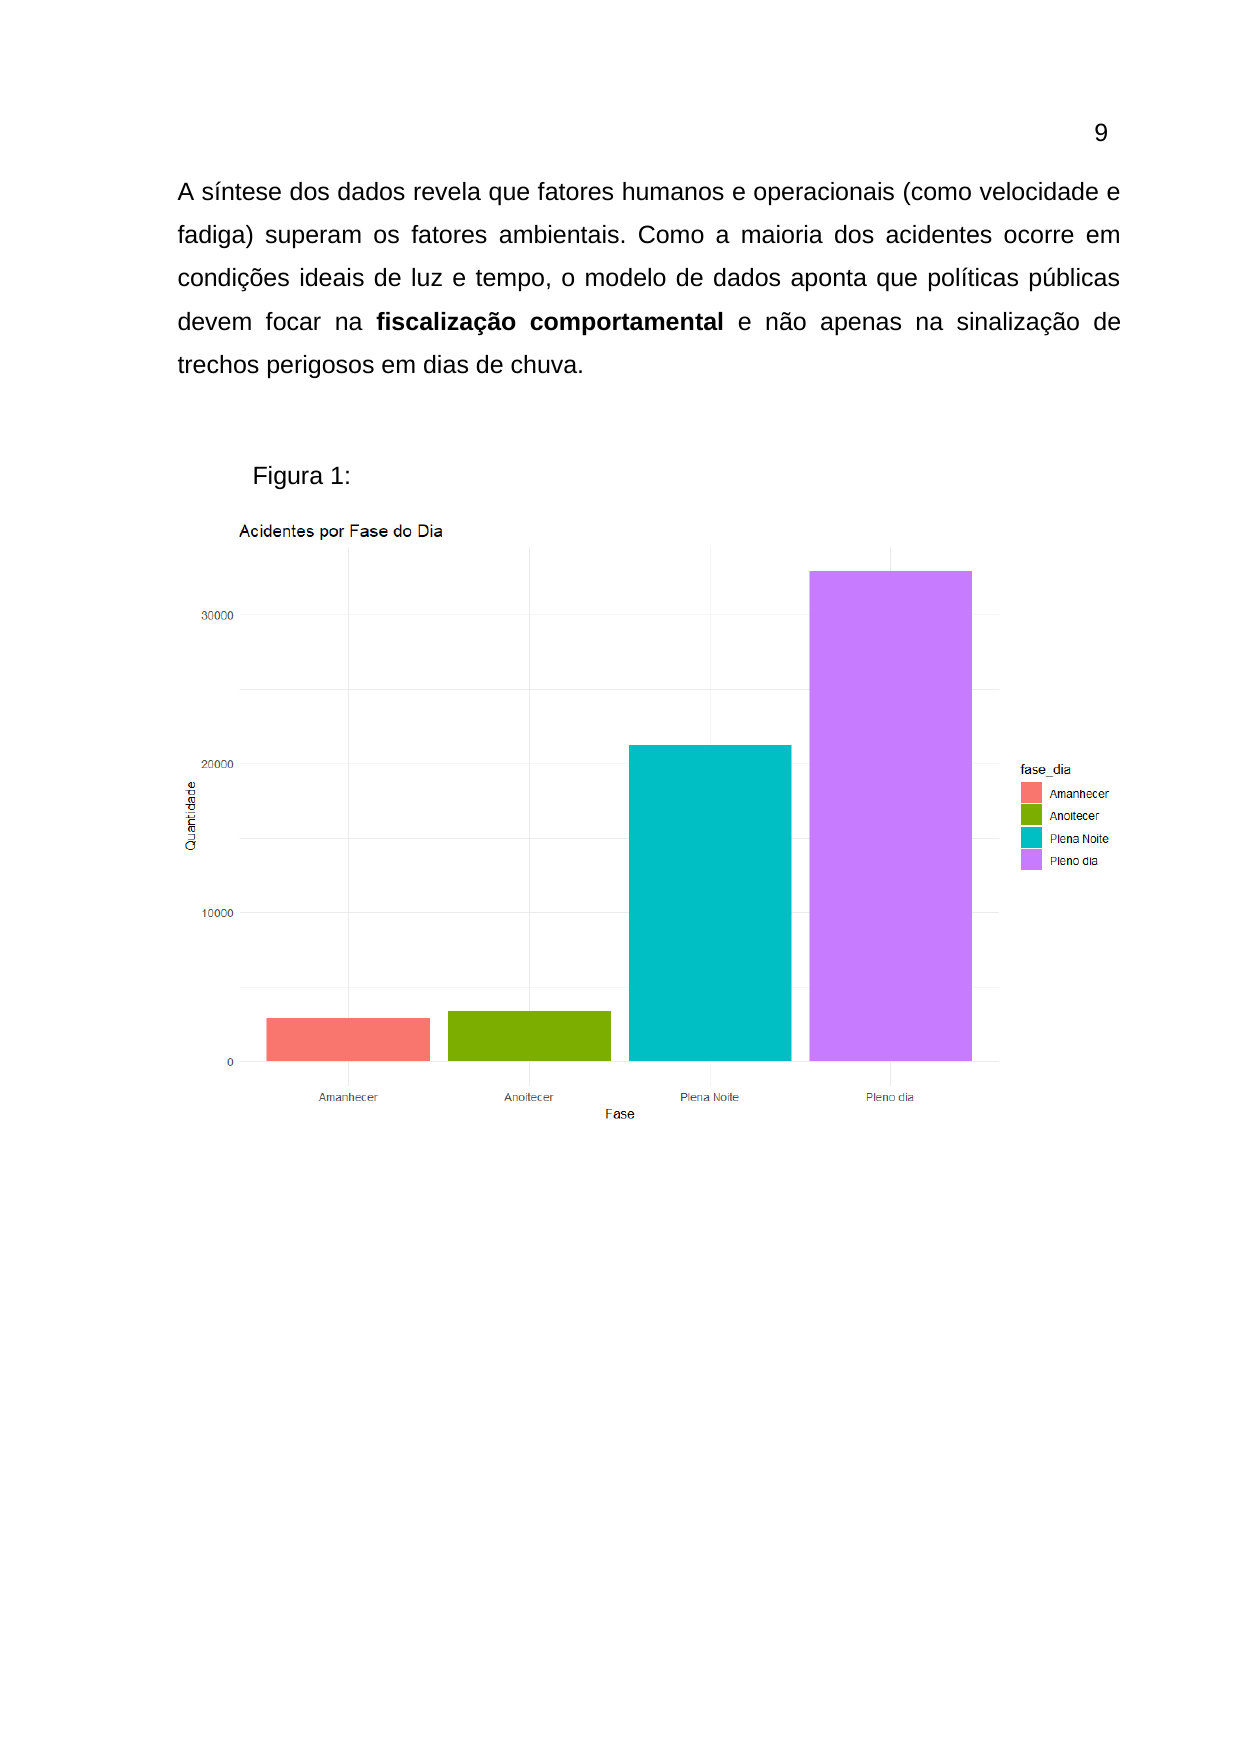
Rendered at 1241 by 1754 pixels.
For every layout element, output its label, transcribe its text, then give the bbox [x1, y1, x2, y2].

text A síntese dos dados revela que fatores humanos e operacionais (como velocidade e fadiga) superam os fatores ambientais. Como a maioria dos acidentes ocorre em condições ideais de luz e tempo, o modelo de dados aponta que políticas públicas devem focar na fiscalização comportamental e não apenas na sinalização de trechos perigosos em dias de chuva. [177, 177, 1122, 378]
picture [177, 516, 1123, 1127]
text Figura 1: [177, 461, 1122, 490]
